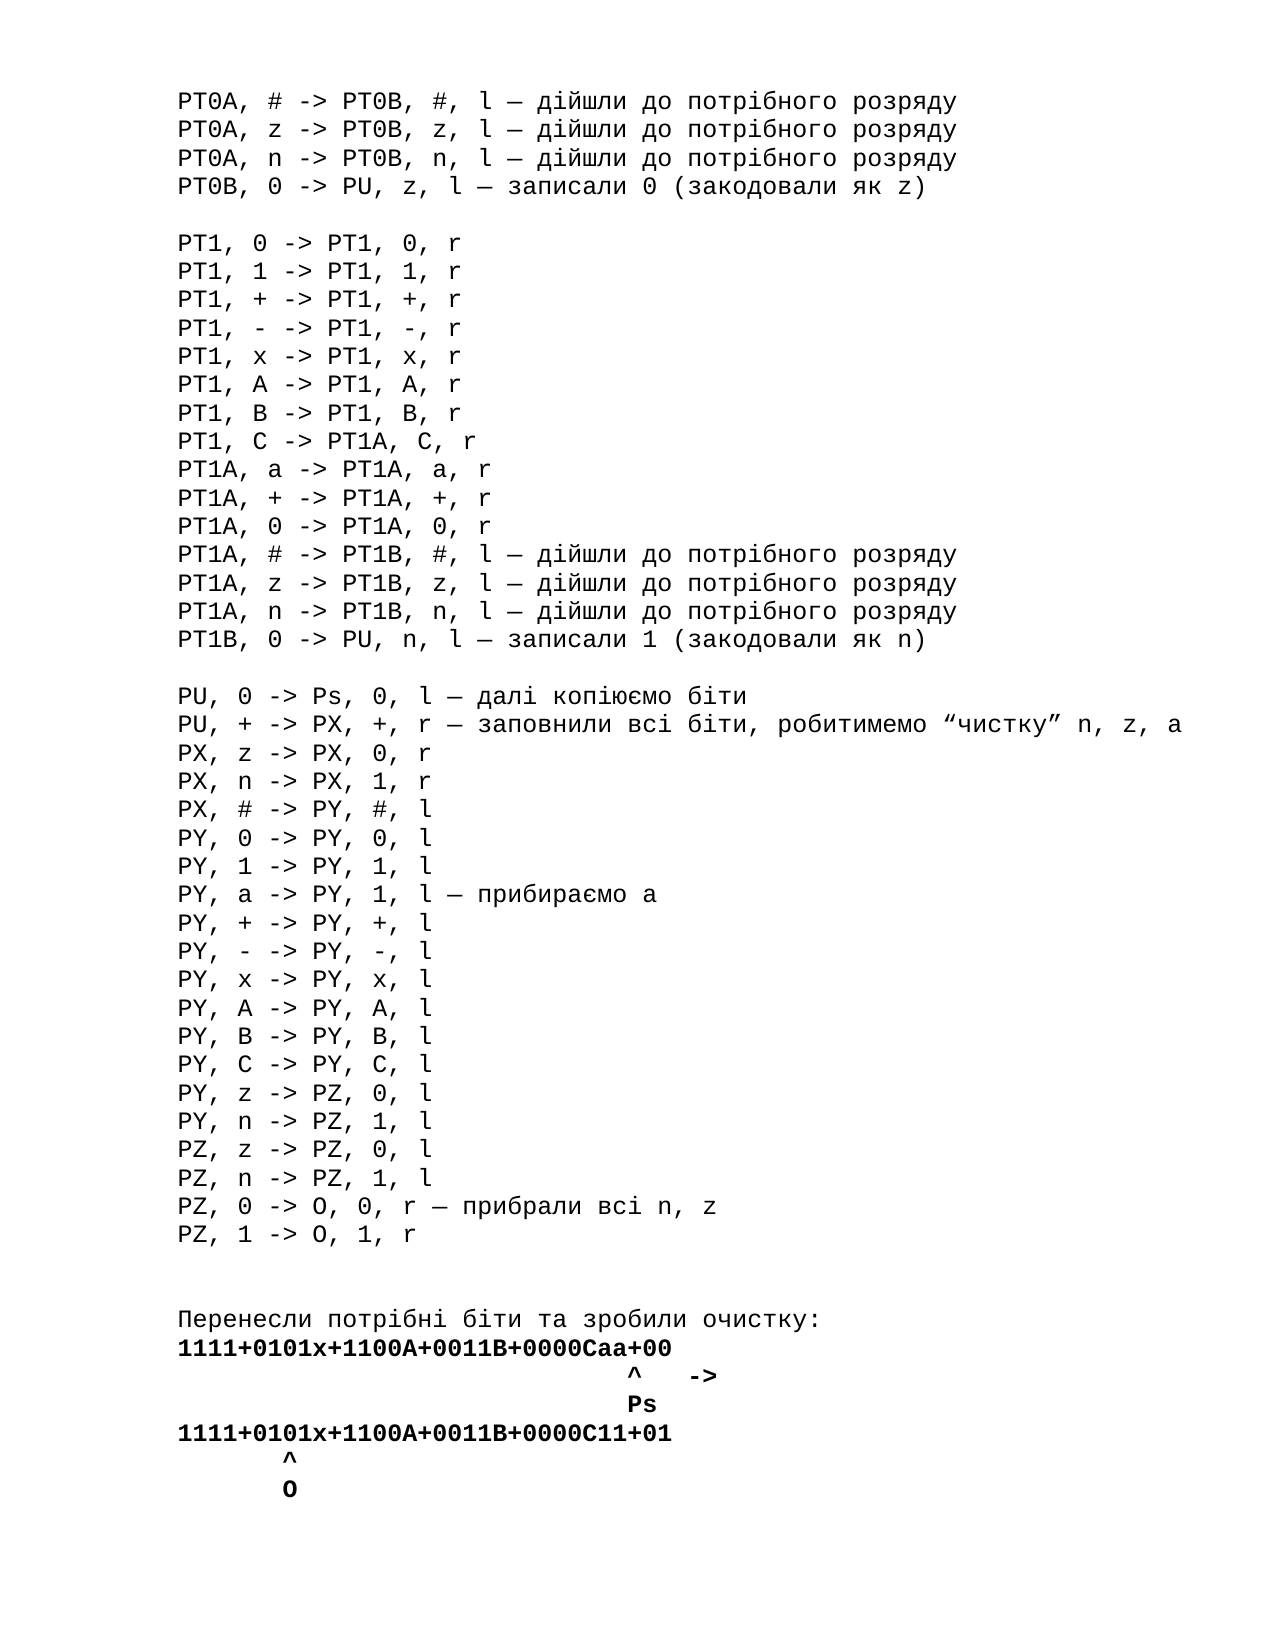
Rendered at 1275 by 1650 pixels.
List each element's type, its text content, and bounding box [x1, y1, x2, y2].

text Ps [177, 1392, 1186, 1420]
text PU, + -> PX, +, r — заповнили всі біти, робитимемо “чистку” n, z, a [177, 712, 1186, 740]
text PT0A, z -> PT0B, z, l — дійшли до потрібного розряду [177, 117, 1186, 145]
text PU, 0 -> Ps, 0, l — далі копіюємо біти [177, 684, 1186, 712]
text PY, 0 -> PY, 0, l [177, 825, 1186, 854]
text PT1A, z -> PT1B, z, l — дійшли до потрібного розряду [177, 570, 1186, 599]
text PZ, z -> PZ, 0, l [177, 1137, 1186, 1165]
text ^ -> [177, 1364, 1186, 1392]
text PY, x -> PY, x, l [177, 967, 1186, 995]
text PT0A, # -> PT0B, #, l — дійшли до потрібного розряду [177, 89, 1186, 117]
text 1111+0101x+1100A+0011B+0000C11+01 [177, 1420, 1186, 1449]
text PZ, n -> PZ, 1, l [177, 1165, 1186, 1194]
text PX, # -> PY, #, l [177, 797, 1186, 825]
text PY, B -> PY, B, l [177, 1024, 1186, 1052]
text PZ, 0 -> O, 0, r — прибрали всі n, z [177, 1194, 1186, 1222]
text PT1A, 0 -> PT1A, 0, r [177, 514, 1186, 542]
text PT0A, n -> PT0B, n, l — дійшли до потрібного розряду [177, 145, 1186, 174]
text PY, z -> PZ, 0, l [177, 1080, 1186, 1109]
text PT1, x -> PT1, x, r [177, 344, 1186, 372]
text PT1A, a -> PT1A, a, r [177, 457, 1186, 485]
text PY, n -> PZ, 1, l [177, 1109, 1186, 1137]
text PT1A, + -> PT1A, +, r [177, 485, 1186, 514]
text PY, + -> PY, +, l [177, 910, 1186, 939]
text PT1B, 0 -> PU, n, l — записали 1 (закодовали як n) [177, 627, 1186, 655]
text PT0B, 0 -> PU, z, l — записали 0 (закодовали як z) [177, 174, 1186, 202]
text PY, - -> PY, -, l [177, 939, 1186, 967]
text Перенесли потрібні біти та зробили очистку: [177, 1307, 1186, 1335]
text PT1, 0 -> PT1, 0, r [177, 230, 1186, 259]
text 1111+0101x+1100A+0011B+0000Caa+00 [177, 1335, 1186, 1364]
text PY, C -> PY, C, l [177, 1052, 1186, 1080]
text PZ, 1 -> O, 1, r [177, 1222, 1186, 1250]
text ^ [177, 1449, 1186, 1477]
text PX, n -> PX, 1, r [177, 769, 1186, 797]
text PX, z -> PX, 0, r [177, 740, 1186, 769]
text PT1, + -> PT1, +, r [177, 287, 1186, 315]
text O [177, 1477, 1186, 1505]
text PT1, A -> PT1, A, r [177, 372, 1186, 400]
text PY, 1 -> PY, 1, l [177, 854, 1186, 882]
text PT1, B -> PT1, B, r [177, 400, 1186, 429]
text PY, A -> PY, A, l [177, 995, 1186, 1024]
text PT1, - -> PT1, -, r [177, 315, 1186, 344]
text PT1A, # -> PT1B, #, l — дійшли до потрібного розряду [177, 542, 1186, 570]
text PT1, C -> PT1A, C, r [177, 429, 1186, 457]
text PT1A, n -> PT1B, n, l — дійшли до потрібного розряду [177, 599, 1186, 627]
text PY, a -> PY, 1, l — прибираємо a [177, 882, 1186, 910]
text PT1, 1 -> PT1, 1, r [177, 259, 1186, 287]
